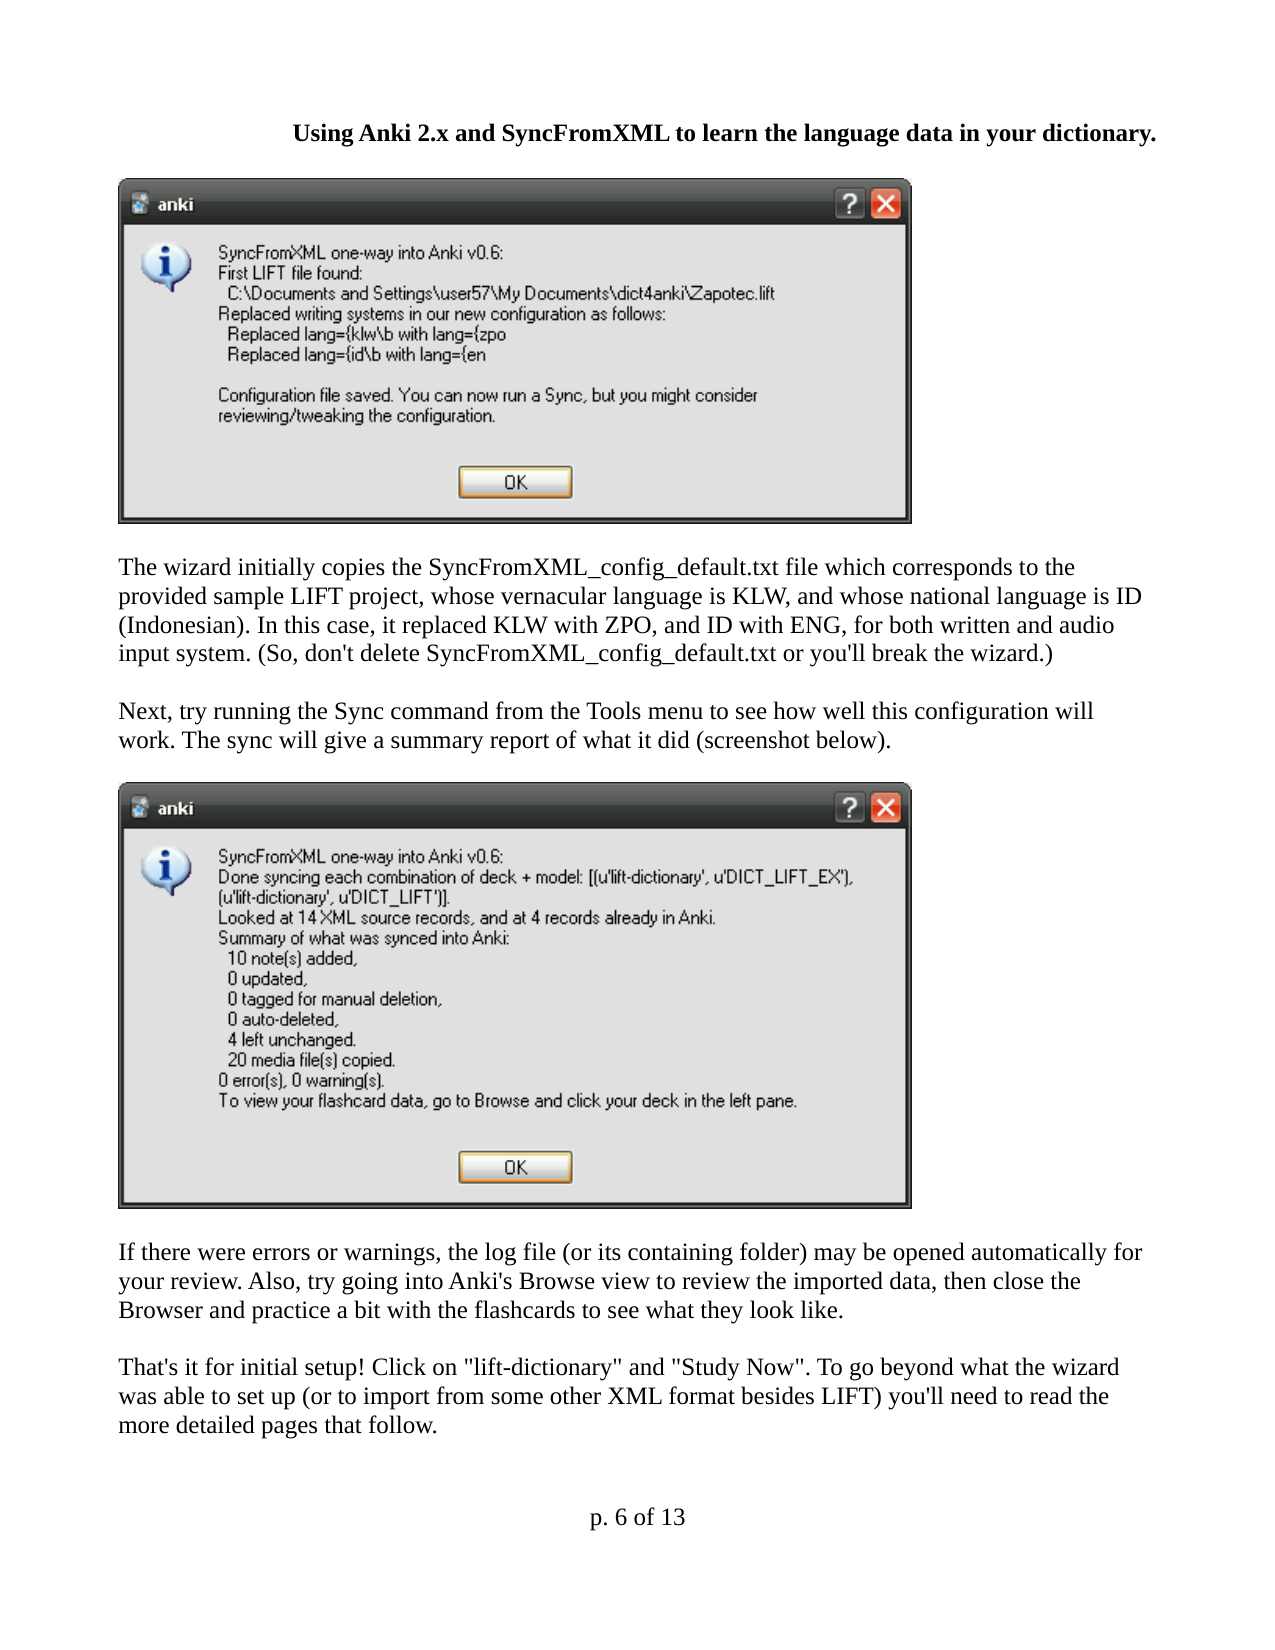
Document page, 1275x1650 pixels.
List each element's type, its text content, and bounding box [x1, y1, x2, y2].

text That's it for initial setup! Click on "lift-dictionary" and "Study Now". To go beyond what the wizard was able to set up (or to import from some other XML format besides LIFT) you'll need to read the more detailed pages that follow. [118, 1352, 1157, 1439]
picture [118, 178, 912, 524]
text If there were errors or warnings, the log file (or its containing folder) may be opened automatically for your review. Also, try going into Anki's Browse view to review the imported data, then close the Browser and practice a bit with the flashcards to see what they look like. [118, 1237, 1157, 1324]
text Next, try running the Sync command from the Tools menu to see how well this configuration will work. The sync will give a summary report of what it did (screenshot below). [118, 696, 1157, 753]
picture [118, 782, 912, 1209]
text The wizard initially copies the SyncFromXML_config_default.txt file which corresponds to the provided sample LIFT project, whose vernacular language is KLW, and whose national language is ID (Indonesian). In this case, it replaced KLW with ZPO, and ID with ENG, for both written and audio input system. (So, don't delete SyncFromXML_config_default.txt or you'll break the wizard.) [118, 552, 1157, 667]
